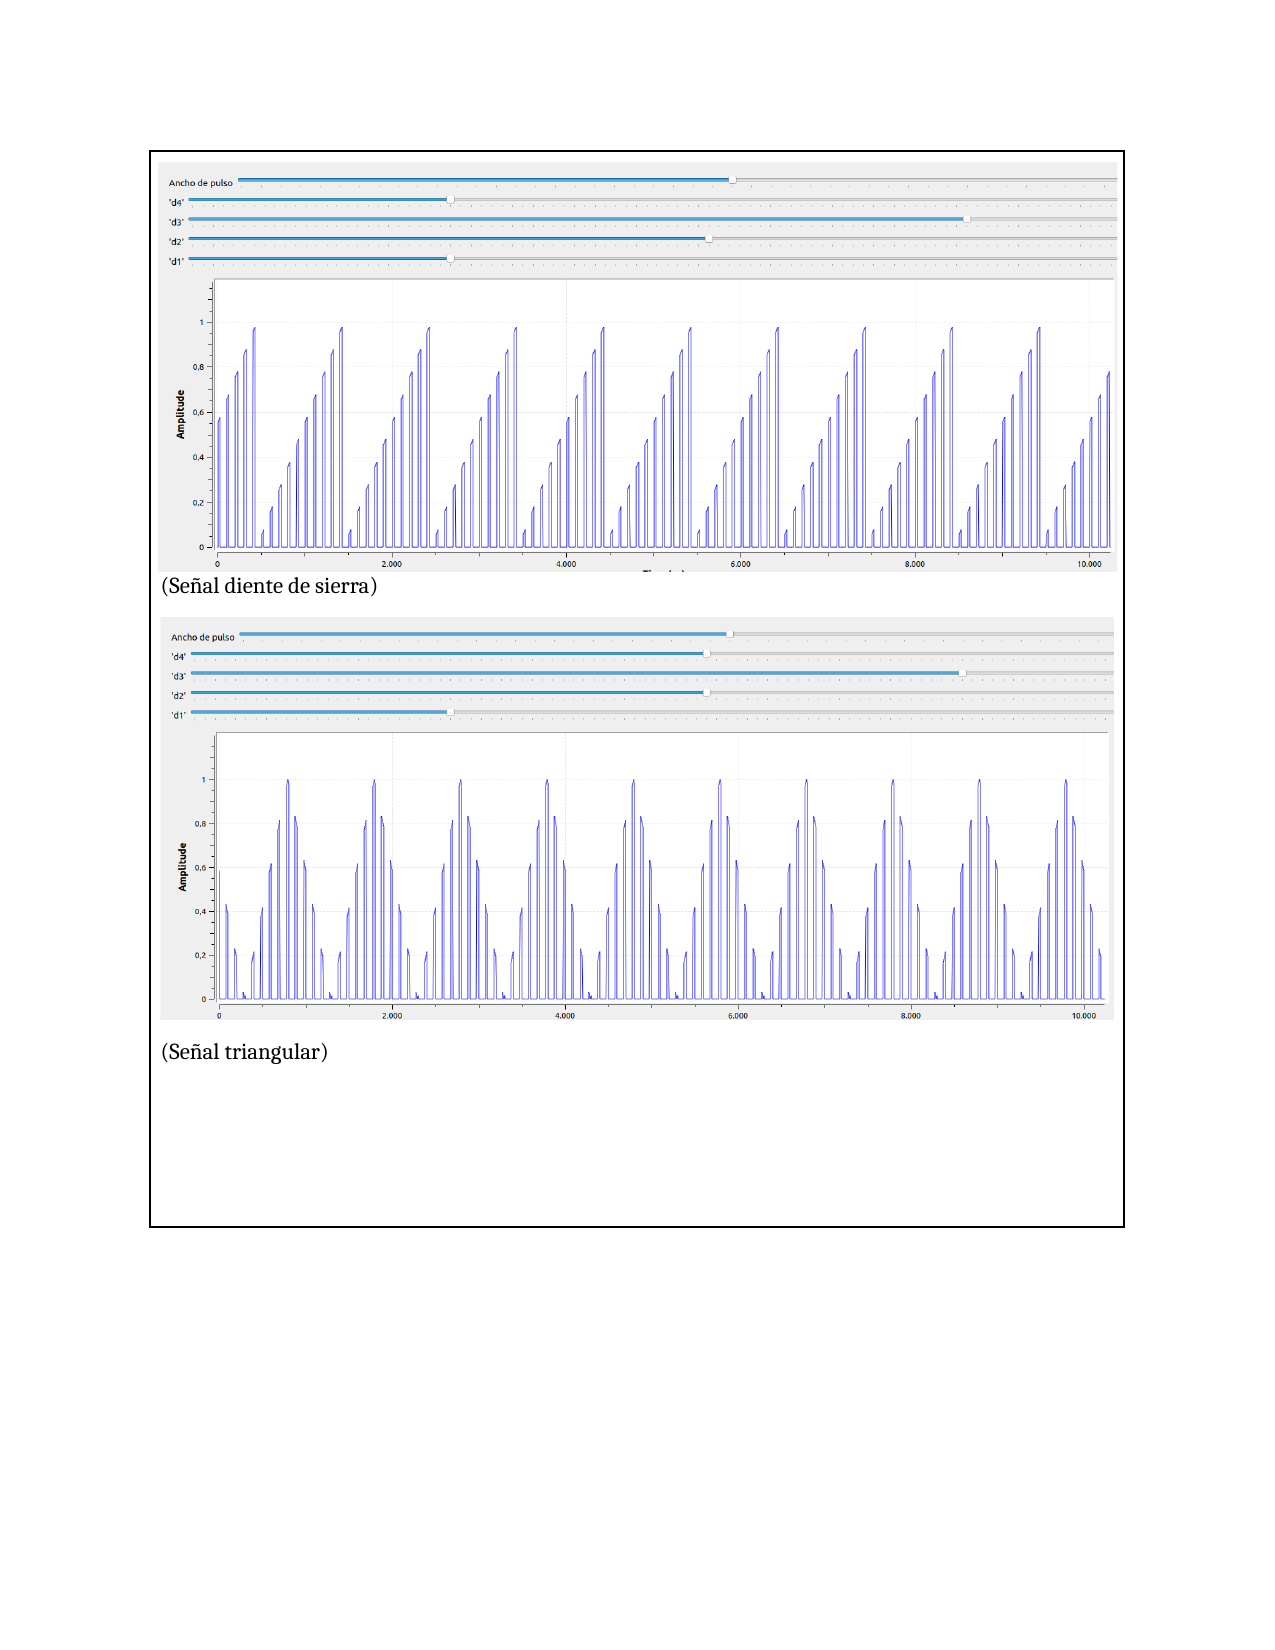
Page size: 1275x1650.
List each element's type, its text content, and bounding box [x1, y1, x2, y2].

picture [157, 162, 1118, 572]
picture [160, 617, 1114, 1020]
table_cell (Señal diente de sierra) (Señal triangular) [151, 152, 1123, 1226]
